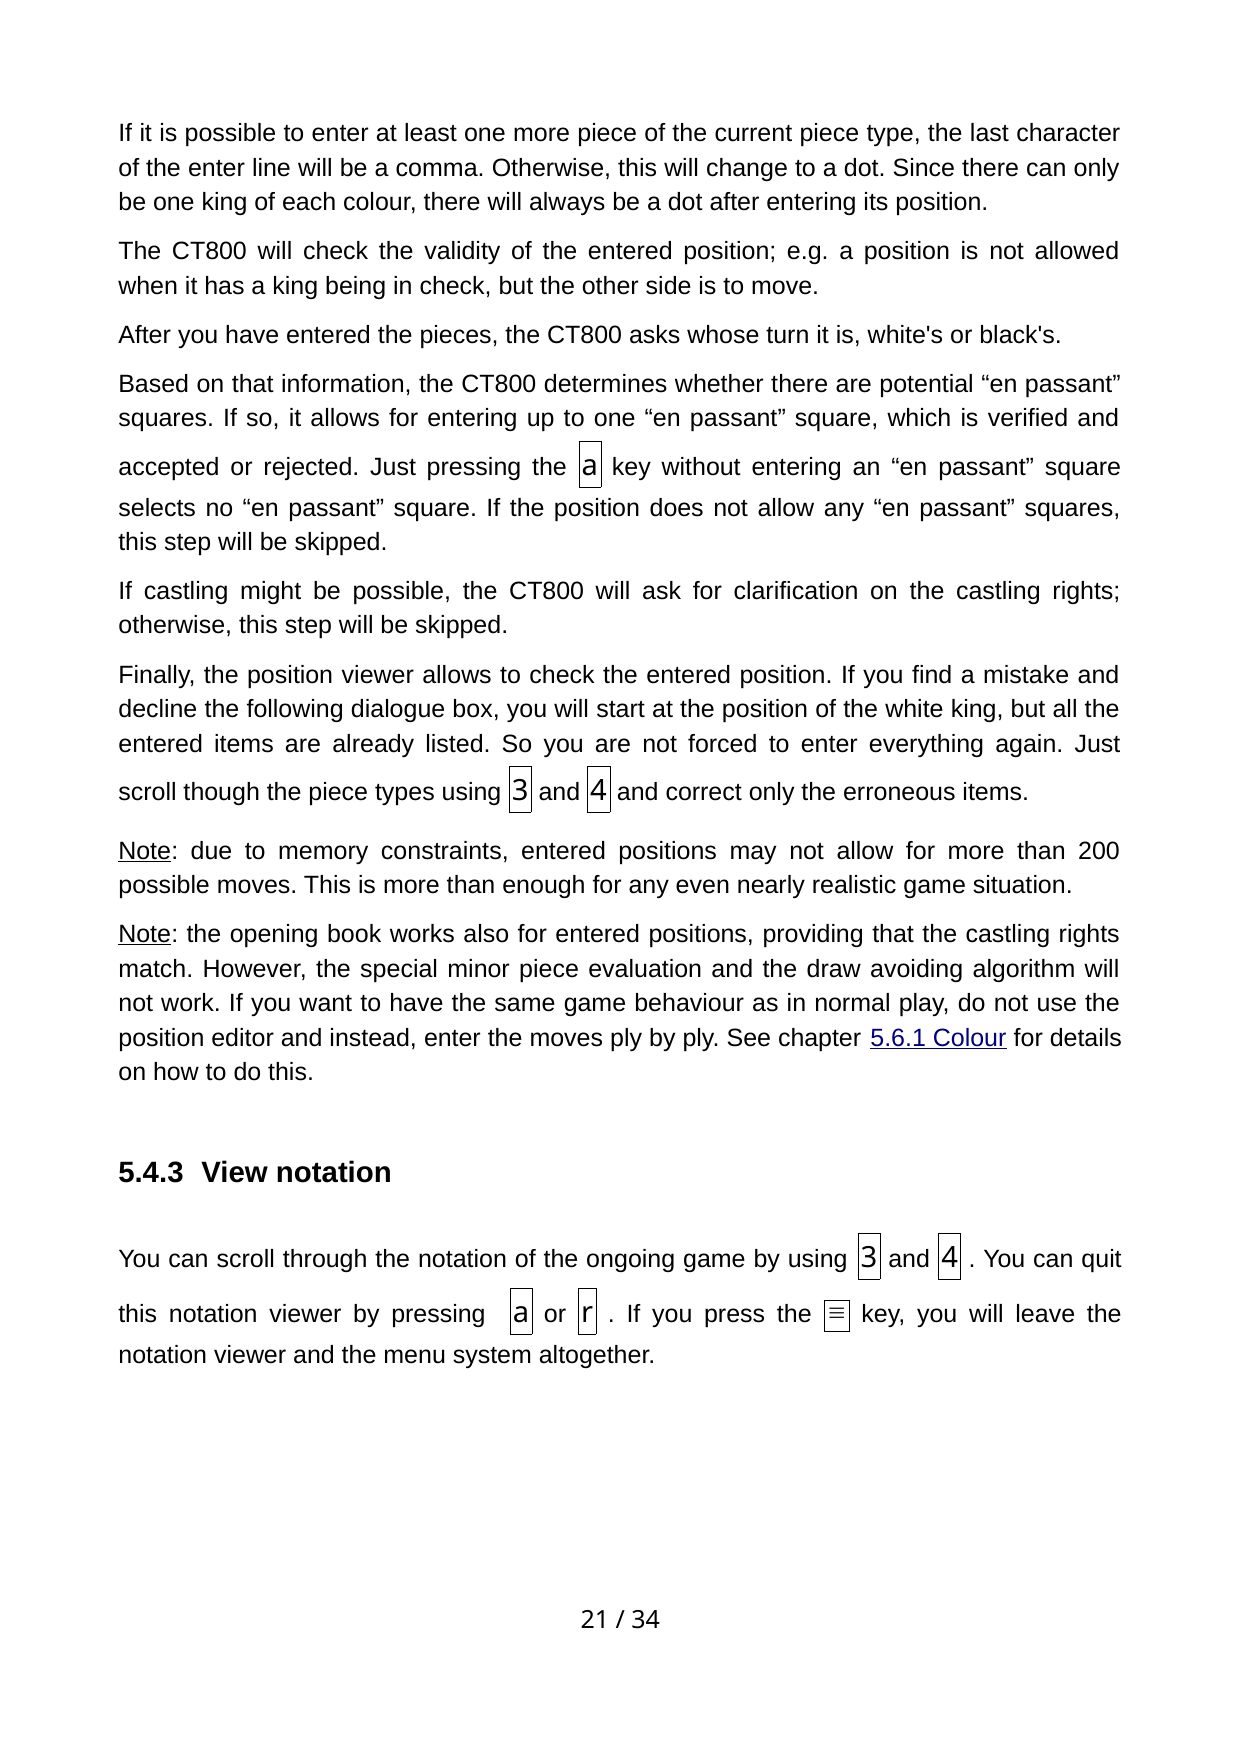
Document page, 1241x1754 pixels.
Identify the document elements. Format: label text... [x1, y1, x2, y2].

text Based on that information, the CT800 determines whether there are potential “en passant” squares. If so, it allows for entering up to one “en passant” square, which is verified and accepted or rejected. Just pressing the a key without entering an “en passant” square selects no “en passant” square. If the position does not allow any “en passant” squares, this step will be skipped. [118, 369, 1122, 556]
text Note: the opening book works also for entered positions, providing that the castling rights match. However, the special minor piece evaluation and the draw avoiding algorithm will not work. If you want to have the same game behaviour as in normal play, do not use the position editor and instead, enter the moves ply by ply. See chapter 5.6.1 Colour for details on how to do this. [118, 919, 1122, 1086]
text You can scroll through the notation of the ongoing game by using 3 and 4 . You can quit this notation viewer by pressing a or r . If you press the ≡ key, you will leave the notation viewer and the menu system altogether. [118, 1233, 1122, 1368]
text If castling might be possible, the CT800 will ask for clarification on the castling rights; otherwise, this step will be skipped. [118, 576, 1122, 639]
text The CT800 will check the validity of the entered position; e.g. a position is not allowed when it has a king being in check, but the other side is to move. [118, 236, 1122, 299]
text Note: due to memory constraints, entered positions may not allow for more than 200 possible moves. This is more than enough for any even nearly realistic game situation. [118, 836, 1122, 899]
subtitle View notation [118, 1155, 1122, 1189]
text If it is possible to enter at least one more piece of the current piece type, the last character of the enter line will be a comma. Otherwise, this will change to a dot. Since there can only be one king of each colour, there will always be a dot after entering its position. [118, 118, 1122, 216]
text After you have entered the pieces, the CT800 asks whose turn it is, white's or black's. [118, 320, 1122, 348]
text Finally, the position viewer allows to check the entered position. If you find a mistake and decline the following dialogue box, you will start at the position of the white king, but all the entered items are already listed. So you are not forced to enter everything again. Just scroll though the piece types using 3 and 4 and correct only the erroneous items. [118, 659, 1122, 812]
